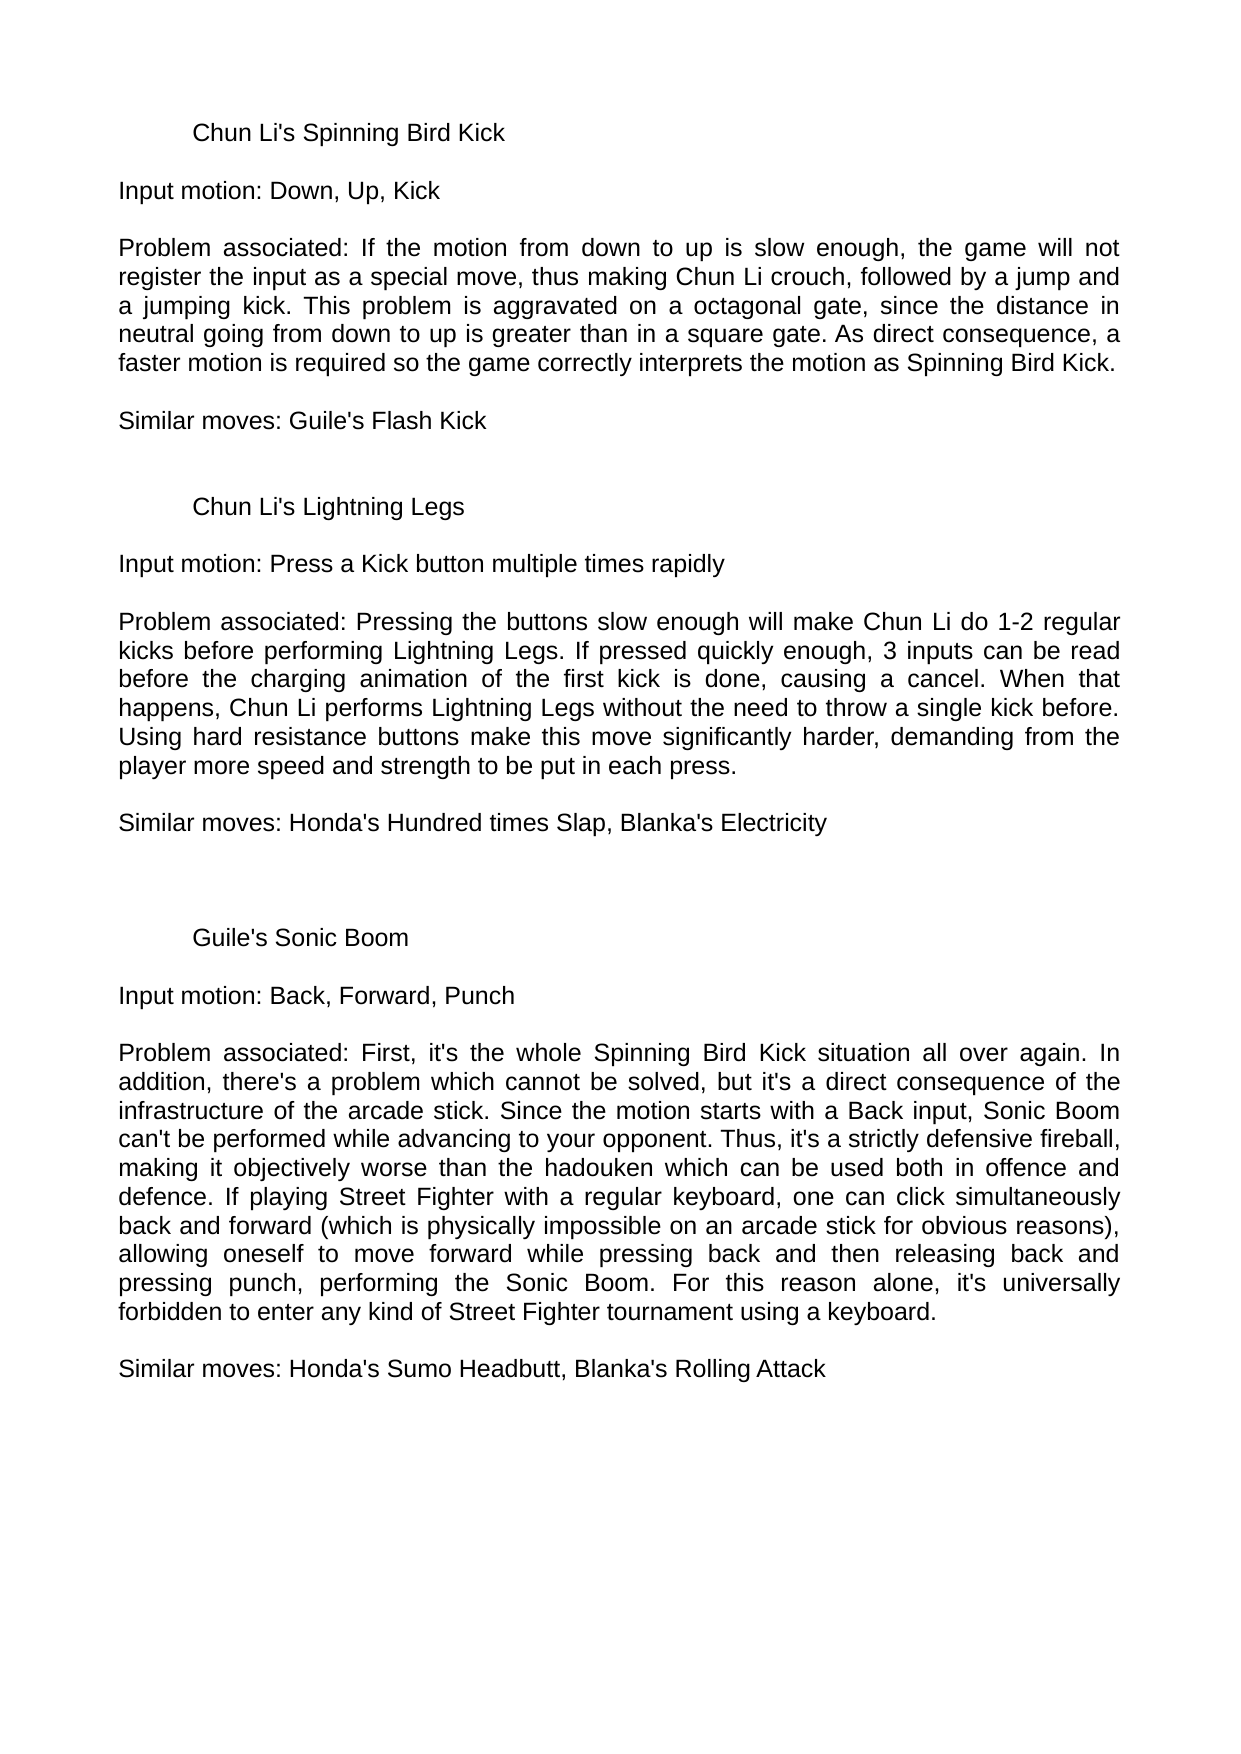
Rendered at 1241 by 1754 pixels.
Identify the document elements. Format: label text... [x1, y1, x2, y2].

text Problem associated: First, it's the whole Spinning Bird Kick situation all over again. In addition, there's a problem which cannot be solved, but it's a direct consequence of the infrastructure of the arcade stick. Since the motion starts with a Back input, Sonic Boom can't be performed while advancing to your opponent. Thus, it's a strictly defensive fireball, making it objectively worse than the hadouken which can be used both in offence and defence. If playing Street Fighter with a regular keyboard, one can click simultaneously back and forward (which is physically impossible on an arcade stick for obvious reasons), allowing oneself to move forward while pressing back and then releasing back and pressing punch, performing the Sonic Boom. For this reason alone, it's universally forbidden to enter any kind of Street Fighter tournament using a keyboard. [118, 1038, 1122, 1326]
text Problem associated: If the motion from down to up is slow enough, the game will not register the input as a special move, thus making Chun Li crouch, followed by a jump and a jumping kick. This problem is aggravated on a octagonal gate, since the distance in neutral going from down to up is greater than in a square gate. As direct consequence, a faster motion is required so the game correctly interprets the motion as Spinning Bird Kick. [118, 233, 1122, 377]
text Guile's Sonic Boom [118, 923, 1122, 952]
text Similar moves: Guile's Flash Kick [118, 406, 1122, 434]
text Input motion: Down, Up, Kick [118, 176, 1122, 204]
text Input motion: Back, Forward, Punch [118, 981, 1122, 1009]
text Chun Li's Lightning Legs [118, 492, 1122, 521]
text Similar moves: Honda's Sumo Headbutt, Blanka's Rolling Attack [118, 1354, 1122, 1383]
text Chun Li's Spinning Bird Kick [118, 118, 1122, 147]
text Problem associated: Pressing the buttons slow enough will make Chun Li do 1-2 regular kicks before performing Lightning Legs. If pressed quickly enough, 3 inputs can be read before the charging animation of the first kick is done, causing a cancel. When that happens, Chun Li performs Lightning Legs without the need to throw a single kick before. Using hard resistance buttons make this move significantly harder, demanding from the player more speed and strength to be put in each press. [118, 607, 1122, 779]
text Input motion: Press a Kick button multiple times rapidly [118, 549, 1122, 578]
text Similar moves: Honda's Hundred times Slap, Blanka's Electricity [118, 808, 1122, 837]
